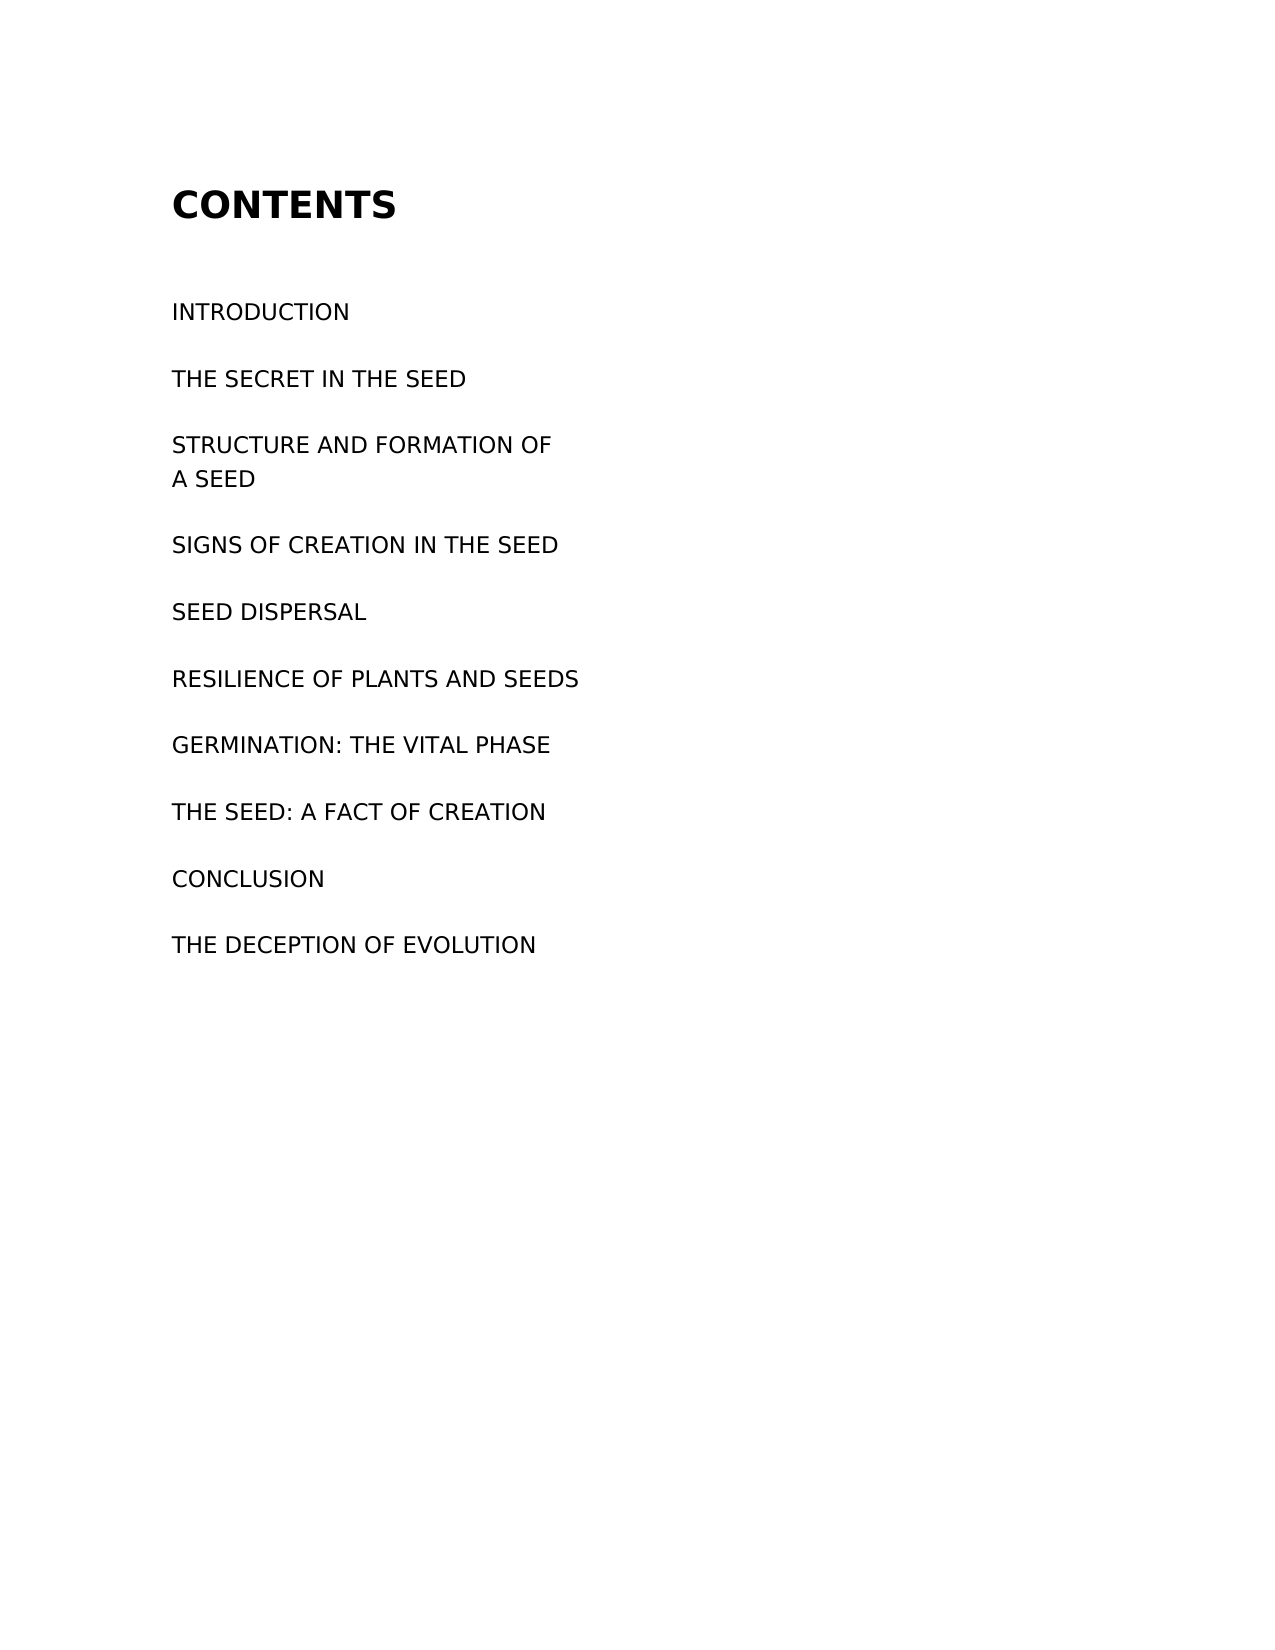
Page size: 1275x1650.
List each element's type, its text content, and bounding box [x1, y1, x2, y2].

text SIGNS OF CREATION IN THE SEED [112, 527, 1145, 560]
text SEED DISPERSAL [112, 594, 1145, 627]
text THE SECRET IN THE SEED [112, 360, 1145, 394]
text CONTENTS [112, 183, 1145, 227]
text THE DECEPTION OF EVOLUTION [112, 927, 1145, 960]
text A SEED [112, 460, 1145, 494]
text STRUCTURE AND FORMATION OF [112, 427, 1145, 460]
text THE SEED: A FACT OF CREATION [112, 794, 1145, 827]
text RESILIENCE OF PLANTS AND SEEDS [112, 660, 1145, 694]
text INTRODUCTION [112, 294, 1145, 327]
text CONCLUSION [112, 860, 1145, 894]
text GERMINATION: THE VITAL PHASE [112, 727, 1145, 760]
